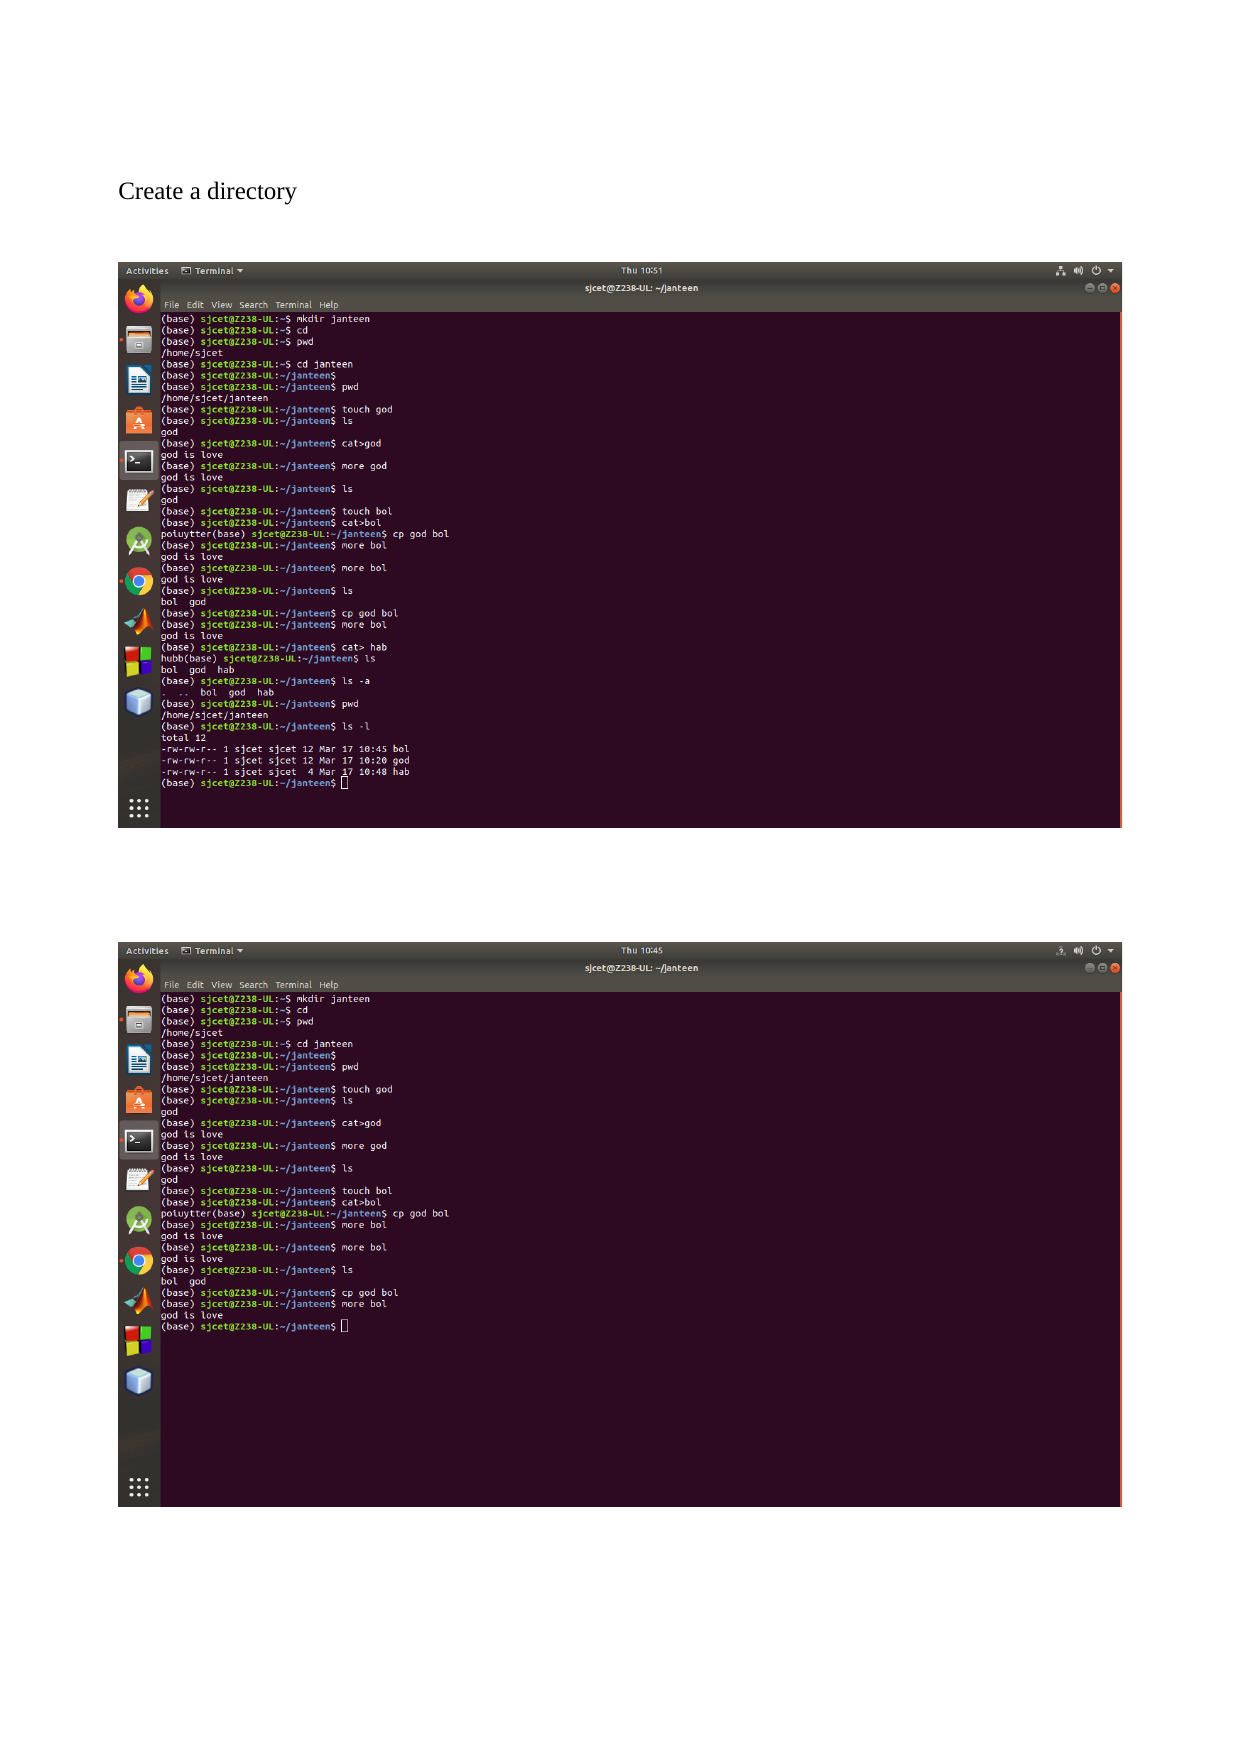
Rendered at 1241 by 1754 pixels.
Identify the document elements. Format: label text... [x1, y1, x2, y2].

text Create a directory [118, 176, 1122, 205]
picture [118, 262, 1123, 828]
picture [118, 942, 1123, 1507]
